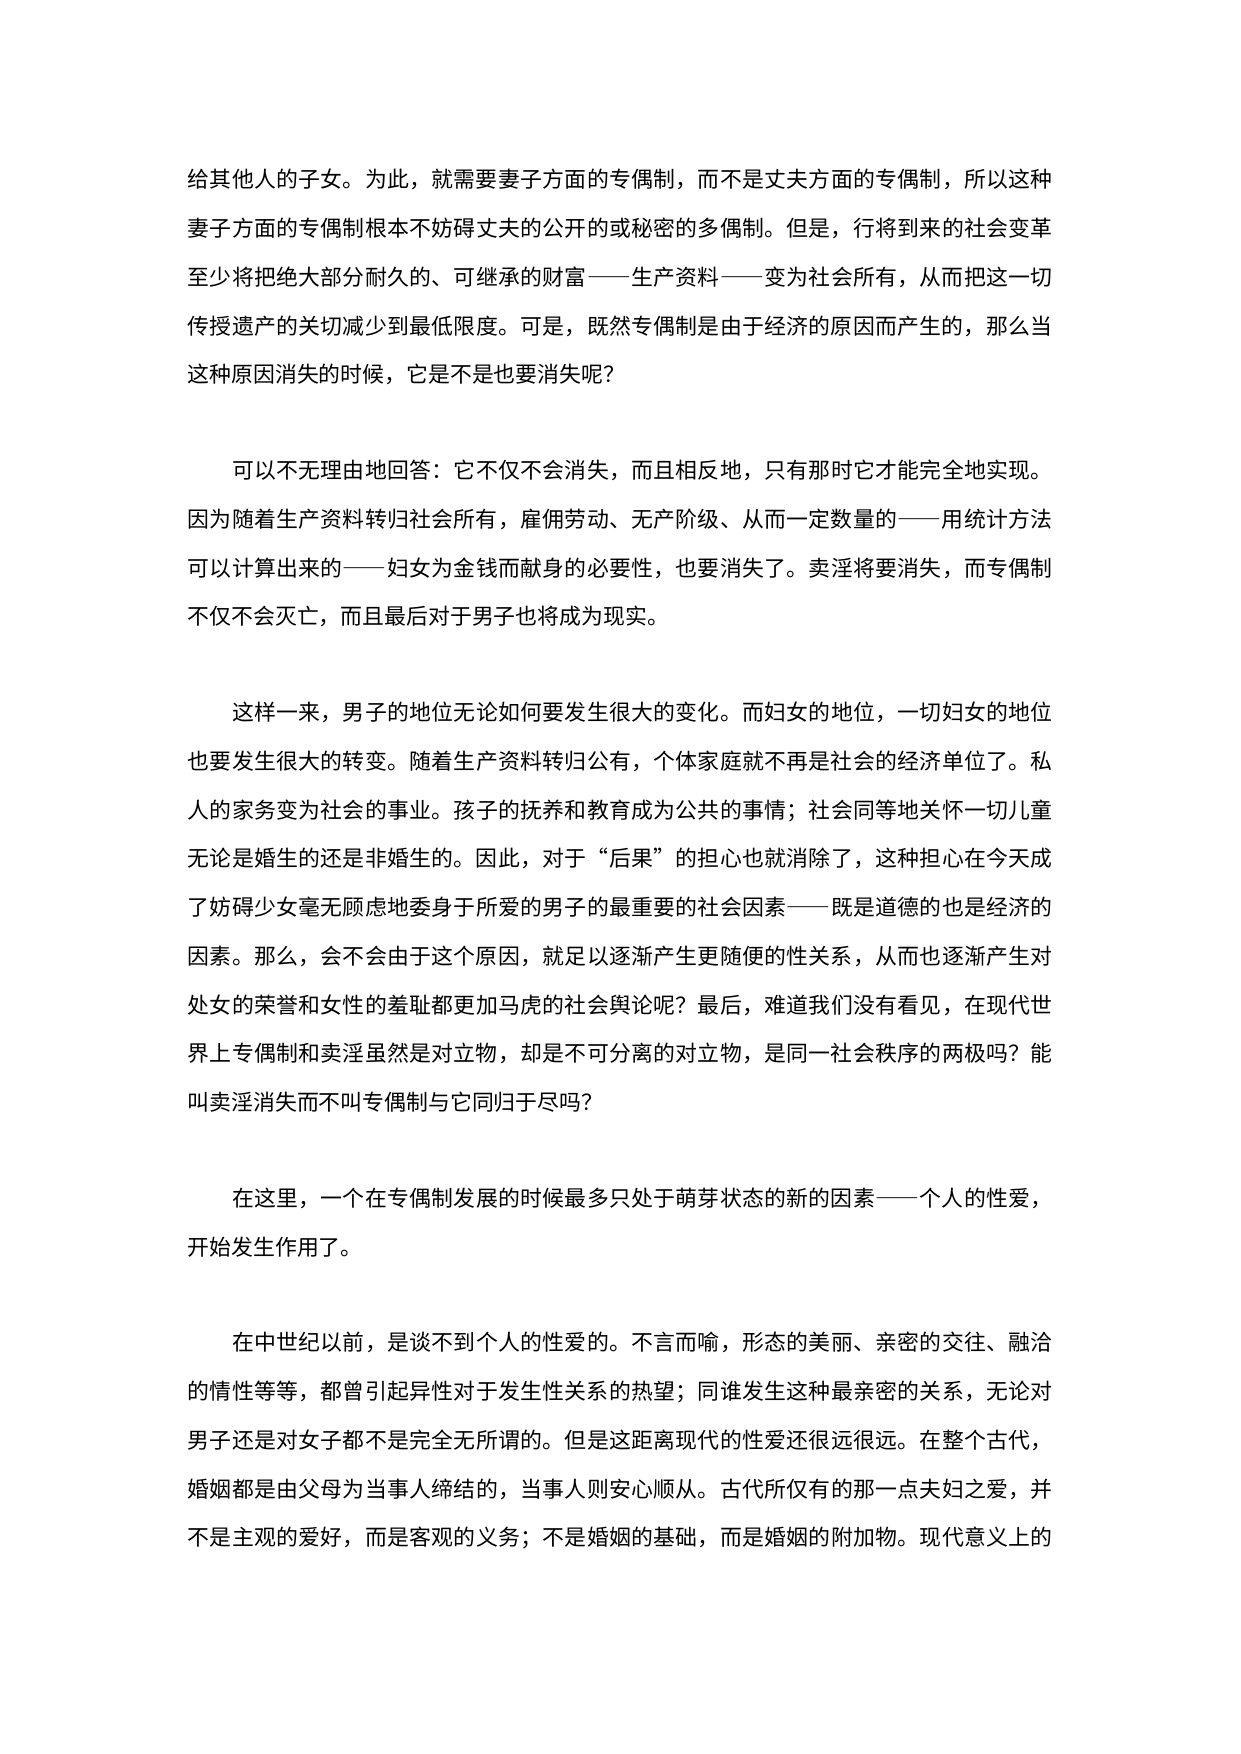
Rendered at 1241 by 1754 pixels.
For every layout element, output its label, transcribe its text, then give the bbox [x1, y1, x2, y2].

text 在这里，一个在专偶制发展的时候最多只处于萌芽状态的新的因素——个人的性爱，开始发生作用了。 [187, 1180, 1053, 1262]
text 这样一来，男子的地位无论如何要发生很大的变化。而妇女的地位，一切妇女的地位也要发生很大的转变。随着生产资料转归公有，个体家庭就不再是社会的经济单位了。私人的家务变为社会的事业。孩子的抚养和教育成为公共的事情；社会同等地关怀一切儿童，无论是婚生的还是非婚生的。因此，对于“后果”的担心也就消除了，这种担心在今天成了妨碍少女毫无顾虑地委身于所爱的男子的最重要的社会因素——既是道德的也是经济的因素。那么，会不会由于这个原因，就足以逐渐产生更随便的性关系，从而也逐渐产生对处女的荣誉和女性的羞耻都更加马虎的社会舆论呢？最后，难道我们没有看见，在现代世界上专偶制和卖淫虽然是对立物，却是不可分离的对立物，是同一社会秩序的两极吗？能叫卖淫消失而不叫专偶制与它同归于尽吗？ [187, 695, 1053, 1117]
text 在中世纪以前，是谈不到个人的性爱的。不言而喻，形态的美丽、亲密的交往、融洽的情性等等，都曾引起异性对于发生性关系的热望；同谁发生这种最亲密的关系，无论对男子还是对女子都不是完全无所谓的。但是这距离现代的性爱还很远很远。在整个古代，婚姻都是由父母为当事人缔结的，当事人则安心顺从。古代所仅有的那一点夫妇之爱，并不是主观的爱好，而是客观的义务；不是婚姻的基础，而是婚姻的附加物。现代意义上的爱情关系，在古代只是在官方社会以外才有。忒俄克里托斯和莫斯库斯曾歌颂其爱情的喜悦和痛苦的那些牧人，朗格的达夫尼斯和赫洛娅，全都是不参与国家事务，不参与自由民活动的奴隶。而除去奴隶以外，我们所遇到的爱情纠纷只是灭亡中的古代世界解体的产物，而且是与同样也处在官方社会以外的妇女，与淫游女，即异地妇女或被释女奴隶发生的纠纷：在雅典是从它灭亡的前夜开始，在罗马是在帝政时代。如果说在自由民男女之间确实发生过爱情纠纷，那只是就婚后通奸而言的。所以，对于那位古代的古典爱情诗人老阿那克里翁来说，现代意义上的性爱竟是如此无关紧要，以致被爱者的性别对于他来说也成了无关紧要的事情。 [187, 1325, 1053, 1552]
text 可以不无理由地回答：它不仅不会消失，而且相反地，只有那时它才能完全地实现。因为随着生产资料转归社会所有，雇佣劳动、无产阶级、从而一定数量的——用统计方法可以计算出来的——妇女为金钱而献身的必要性，也要消失了。卖淫将要消失，而专偶制不仅不会灭亡，而且最后对于男子也将成为现实。 [187, 453, 1053, 631]
text 给其他人的子女。为此，就需要妻子方面的专偶制，而不是丈夫方面的专偶制，所以这种妻子方面的专偶制根本不妨碍丈夫的公开的或秘密的多偶制。但是，行将到来的社会变革至少将把绝大部分耐久的、可继承的财富——生产资料——变为社会所有，从而把这一切传授遗产的关切减少到最低限度。可是，既然专偶制是由于经济的原因而产生的，那么当这种原因消失的时候，它是不是也要消失呢？ [187, 162, 1053, 389]
